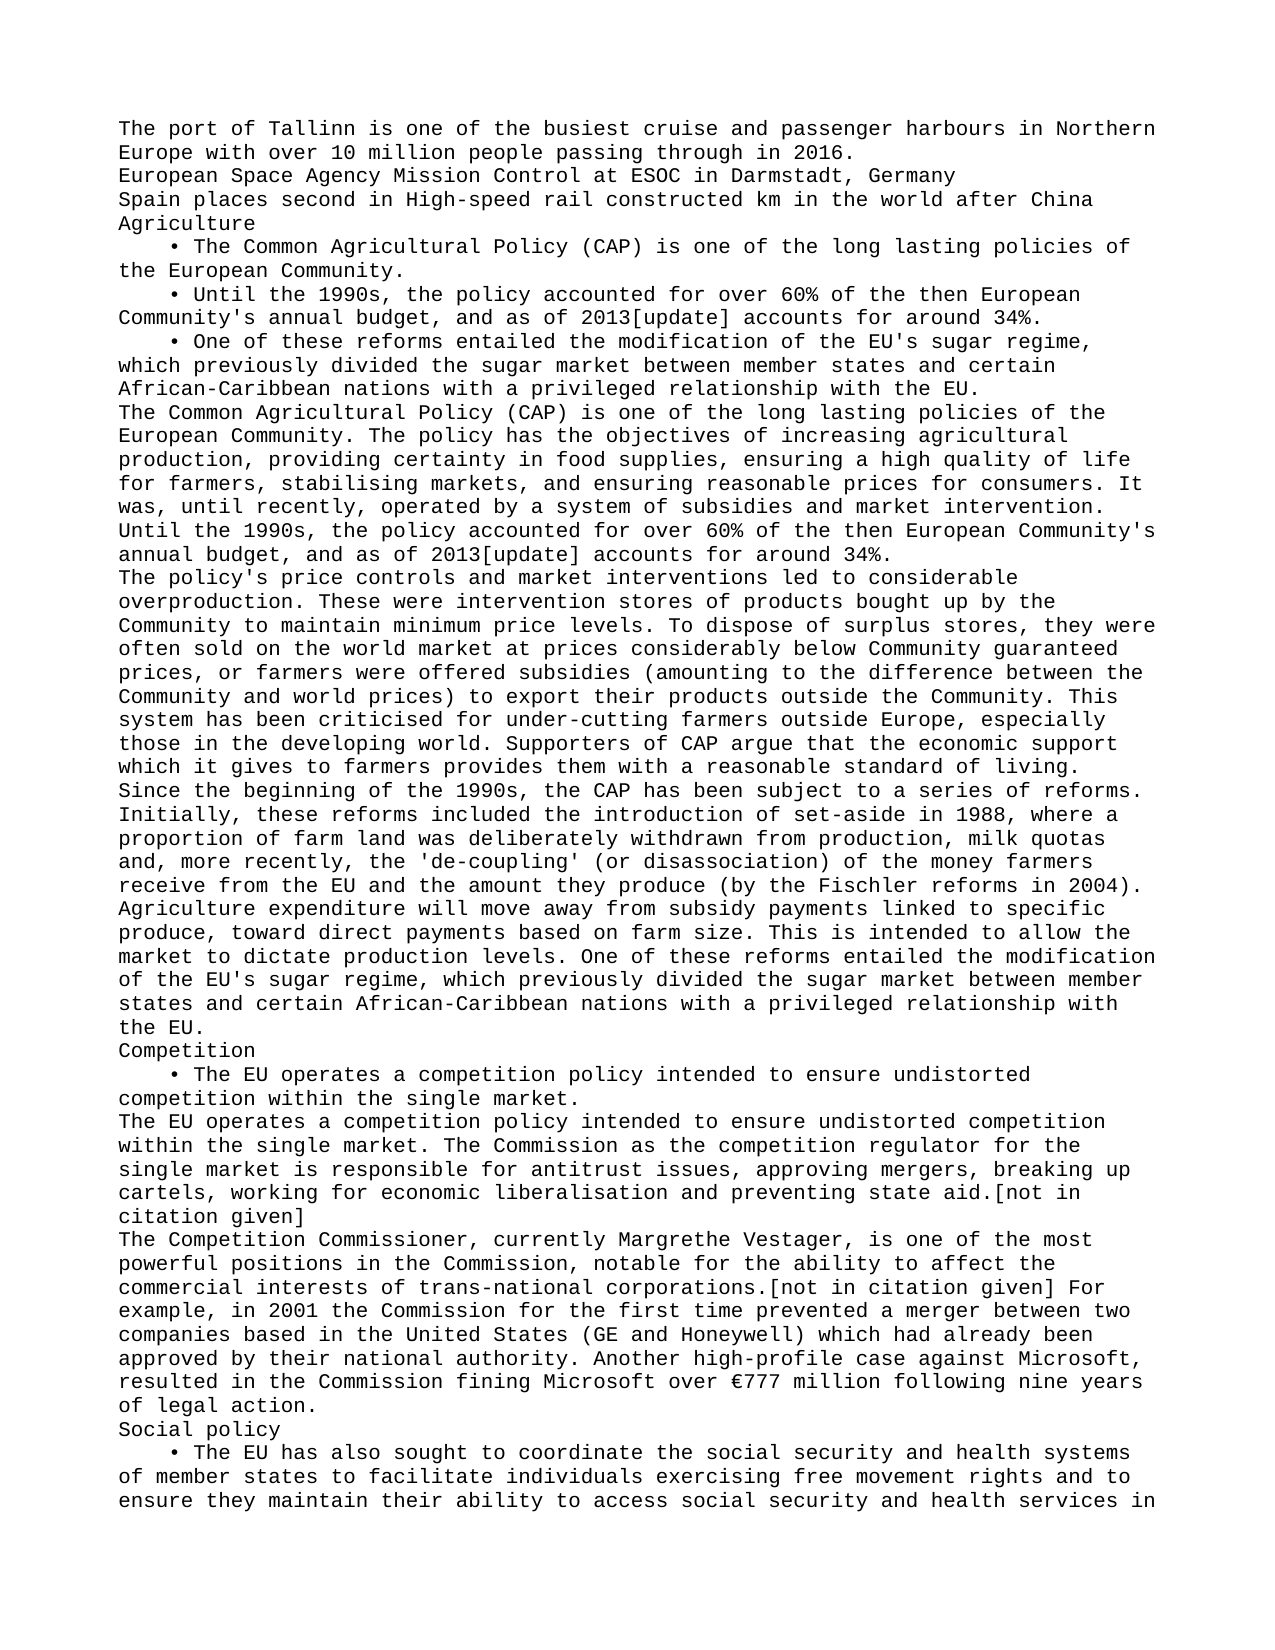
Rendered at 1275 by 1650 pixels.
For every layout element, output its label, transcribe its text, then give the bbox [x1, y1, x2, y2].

text Agriculture [118, 213, 1157, 236]
text The EU operates a competition policy intended to ensure undistorted competition within the single market. The Commission as the competition regulator for the single market is responsible for antitrust issues, approving mergers, breaking up cartels, working for economic liberalisation and preventing state aid.[not in citation given] [118, 1111, 1157, 1229]
text Since the beginning of the 1990s, the CAP has been subject to a series of reforms. Initially, these reforms included the introduction of set-aside in 1988, where a proportion of farm land was deliberately withdrawn from production, milk quotas and, more recently, the 'de-coupling' (or disassociation) of the money farmers receive from the EU and the amount they produce (by the Fischler reforms in 2004). Agriculture expenditure will move away from subsidy payments linked to specific produce, toward direct payments based on farm size. This is intended to allow the market to dictate production levels. One of these reforms entailed the modification of the EU's sugar regime, which previously divided the sugar market between member states and certain African-Caribbean nations with a privileged relationship with the EU. [118, 780, 1157, 1040]
text The policy's price controls and market interventions led to considerable overproduction. These were intervention stores of products bought up by the Community to maintain minimum price levels. To dispose of surplus stores, they were often sold on the world market at prices considerably below Community guaranteed prices, or farmers were offered subsidies (amounting to the difference between the Community and world prices) to export their products outside the Community. This system has been criticised for under-cutting farmers outside Europe, especially those in the developing world. Supporters of CAP argue that the economic support which it gives to farmers provides them with a reasonable standard of living. [118, 567, 1157, 780]
text • The EU operates a competition policy intended to ensure undistorted competition within the single market. [118, 1064, 1157, 1111]
text • Until the 1990s, the policy accounted for over 60% of the then European Community's annual budget, and as of 2013[update] accounts for around 34%. [118, 284, 1157, 331]
text Spain places second in High-speed rail constructed km in the world after China [118, 189, 1157, 213]
text • One of these reforms entailed the modification of the EU's sugar regime, which previously divided the sugar market between member states and certain African-Caribbean nations with a privileged relationship with the EU. [118, 331, 1157, 402]
text The Common Agricultural Policy (CAP) is one of the long lasting policies of the European Community. The policy has the objectives of increasing agricultural production, providing certainty in food supplies, ensuring a high quality of life for farmers, stabilising markets, and ensuring reasonable prices for consumers. It was, until recently, operated by a system of subsidies and market intervention. Until the 1990s, the policy accounted for over 60% of the then European Community's annual budget, and as of 2013[update] accounts for around 34%. [118, 402, 1157, 567]
text Social policy [118, 1419, 1157, 1442]
text • The Common Agricultural Policy (CAP) is one of the long lasting policies of the European Community. [118, 236, 1157, 284]
text The port of Tallinn is one of the busiest cruise and passenger harbours in Northern Europe with over 10 million people passing through in 2016. [118, 118, 1157, 165]
text European Space Agency Mission Control at ESOC in Darmstadt, Germany [118, 165, 1157, 189]
text • The EU has also sought to coordinate the social security and health systems of member states to facilitate individuals exercising free movement rights and to ensure they maintain their ability to access social security and health services in [118, 1442, 1157, 1513]
text The Competition Commissioner, currently Margrethe Vestager, is one of the most powerful positions in the Commission, notable for the ability to affect the commercial interests of trans-national corporations.[not in citation given] For example, in 2001 the Commission for the first time prevented a merger between two companies based in the United States (GE and Honeywell) which had already been approved by their national authority. Another high-profile case against Microsoft, resulted in the Commission fining Microsoft over €777 million following nine years of legal action. [118, 1229, 1157, 1419]
text Competition [118, 1040, 1157, 1064]
